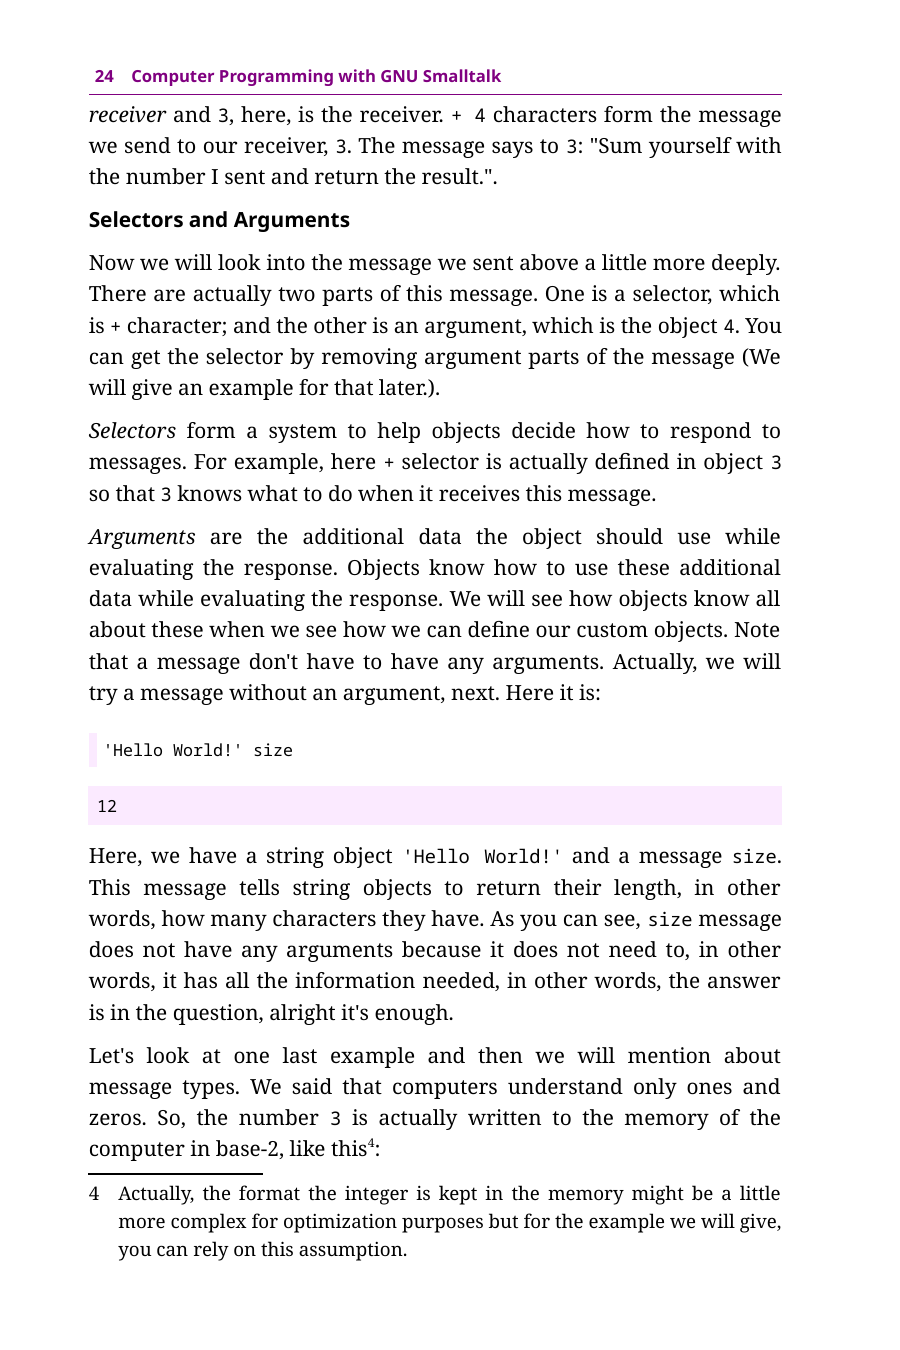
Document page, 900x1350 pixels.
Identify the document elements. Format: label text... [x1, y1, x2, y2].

text Here, we have a string object 'Hello World!' and a message size. This message tells string objects to return their length, in other words, how many characters they have. As you can see, size message does not have any arguments because it does not need to, in other words, it has all the information needed, in other words, the answer is in the question, alright it's enough. [88, 842, 782, 1026]
text receiver and 3, here, is the receiver. + 4 characters form the message we send to our receiver, 3. The message says to 3: "Sum yourself with the number I sent and return the result.". [88, 100, 782, 191]
text 12 [97, 794, 773, 817]
text Let's look at one last example and then we will mention about message types. We said that computers understand only ones and zeros. So, the number 3 is actually written to the memory of the computer in base-2, like this: [88, 1041, 782, 1163]
text Actually, the format the integer is kept in the memory might be a little more complex for optimization purposes but for the example we will give, you can rely on this assumption. [88, 1180, 782, 1261]
subtitle Selectors and Arguments [88, 205, 782, 234]
text Now we will look into the message we sent above a little more deeply. There are actually two parts of this message. One is a selector, which is + character; and the other is an argument, which is the object 4. You can get the selector by removing argument parts of the message (We will give an example for that later.). [88, 248, 782, 402]
text Selectors form a system to help objects decide how to respond to messages. For example, here + selector is actually defined in object 3 so that 3 knows what to do when it receives this message. [88, 416, 782, 507]
text 'Hello World!' size [97, 733, 782, 767]
text Arguments are the additional data the object should use while evaluating the response. Objects know how to use these additional data while evaluating the response. We will see how objects know all about these when we see how we can define our custom objects. Note that a message don't have to have any arguments. Actually, we will try a message without an argument, next. Here it is: [88, 522, 782, 706]
